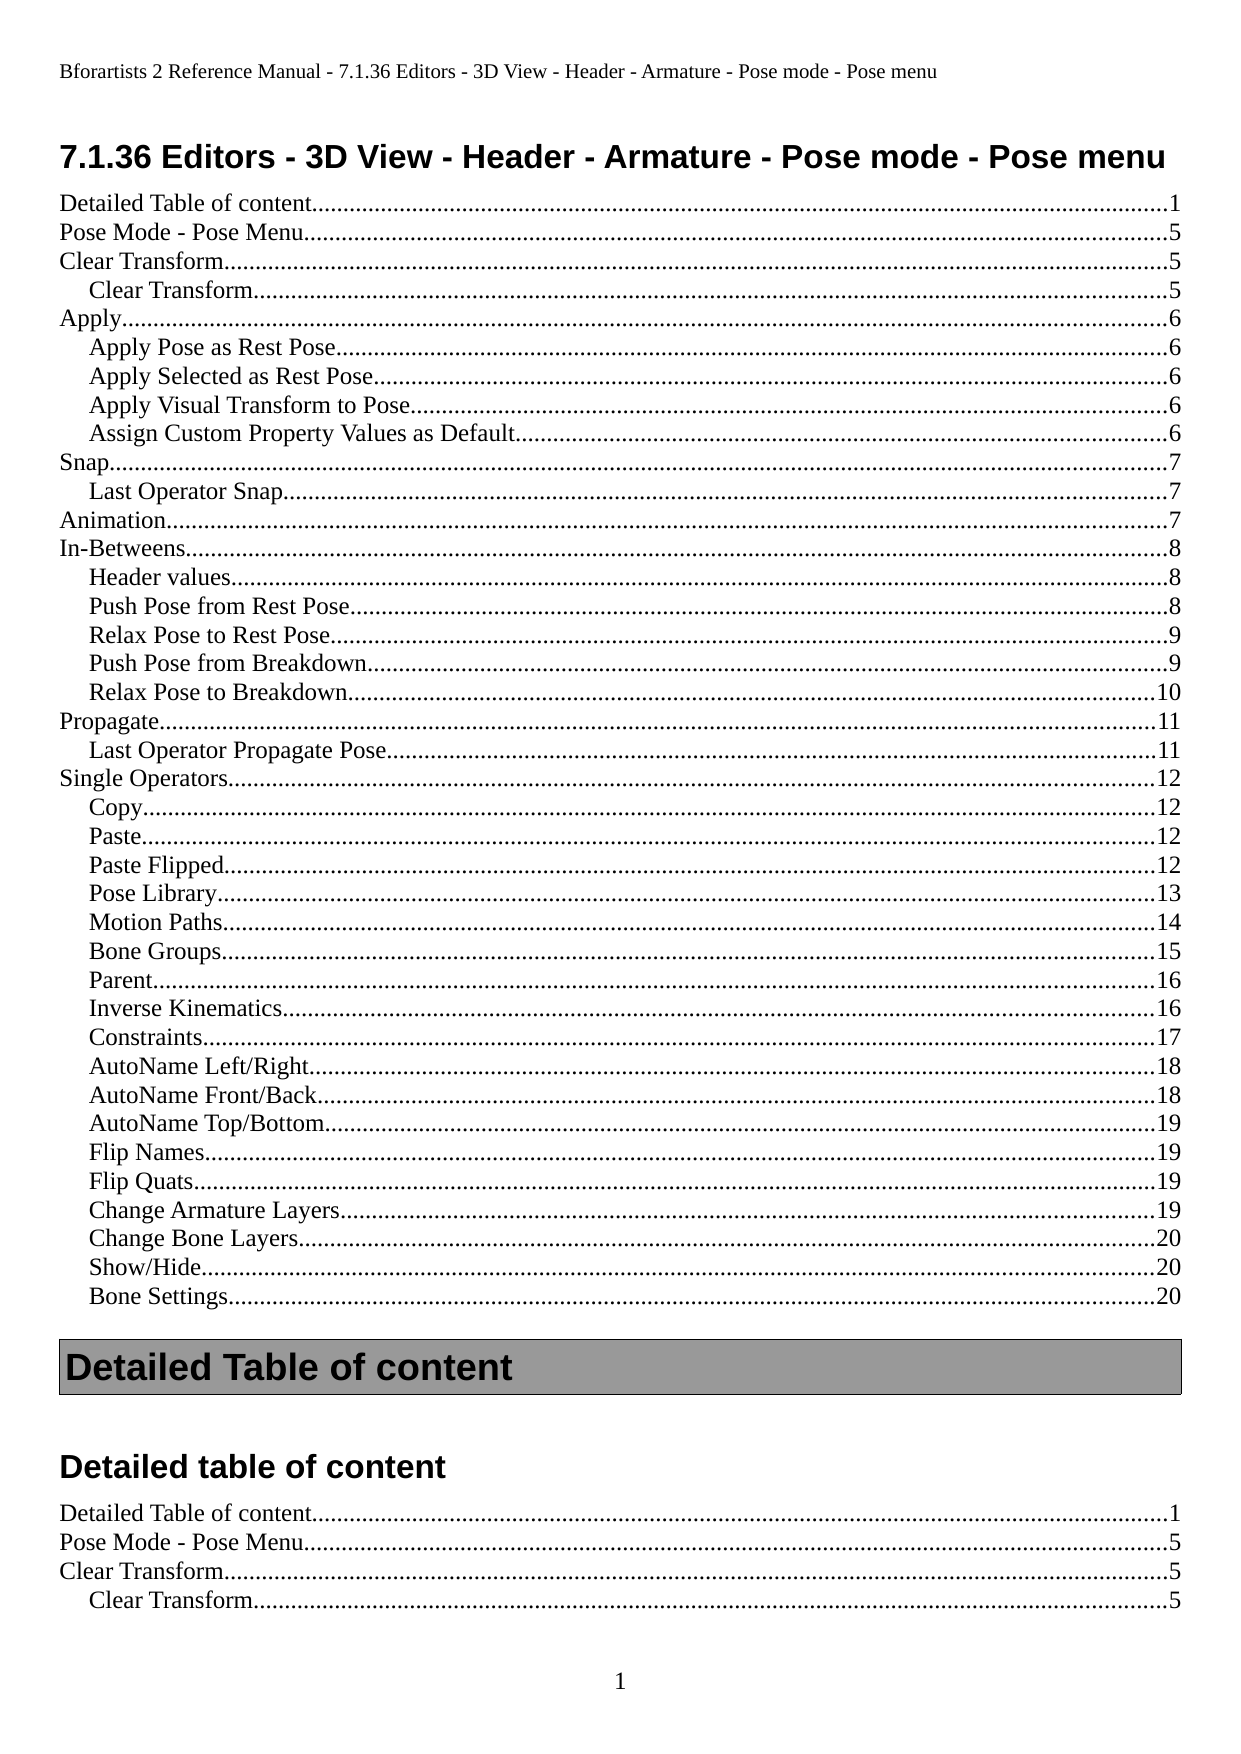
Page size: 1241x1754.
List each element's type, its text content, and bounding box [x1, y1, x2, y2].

text Single Operators 12 [59, 763, 1181, 792]
text Relax Pose to Breakdown 10 [88, 677, 1181, 706]
text AutoName Top/Bottom 19 [88, 1108, 1181, 1137]
text AutoName Left/Right 18 [88, 1051, 1181, 1080]
text Clear Transform 5 [59, 1556, 1181, 1585]
text Animation 7 [59, 505, 1181, 533]
text Constraints 17 [88, 1022, 1181, 1051]
text Detailed Table of content 1 [59, 188, 1181, 217]
text Parent 16 [88, 965, 1181, 993]
text Pose Mode - Pose Menu 5 [59, 217, 1181, 246]
text Push Pose from Breakdown 9 [88, 648, 1181, 677]
text Apply Visual Transform to Pose 6 [88, 390, 1181, 418]
text Pose Library 13 [88, 878, 1181, 907]
text Pose Mode - Pose Menu 5 [59, 1527, 1181, 1556]
text Relax Pose to Rest Pose 9 [88, 620, 1181, 648]
text Paste 12 [88, 821, 1181, 850]
text Flip Names 19 [88, 1137, 1181, 1166]
text Bone Settings 20 [88, 1281, 1181, 1310]
text Copy 12 [88, 792, 1181, 821]
text Clear Transform 5 [59, 246, 1181, 275]
text Apply 6 [59, 303, 1181, 332]
text Push Pose from Rest Pose 8 [88, 591, 1181, 620]
text Inverse Kinematics 16 [88, 993, 1181, 1022]
text Assign Custom Property Values as Default 6 [88, 418, 1181, 447]
text Change Armature Layers 19 [88, 1195, 1181, 1223]
text Paste Flipped 12 [88, 850, 1181, 878]
text Detailed Table of content 1 [59, 1498, 1181, 1527]
text Change Bone Layers 20 [88, 1223, 1181, 1252]
text Motion Paths 14 [88, 907, 1181, 936]
subtitle Detailed table of content [59, 1448, 1181, 1486]
text AutoName Front/Back 18 [88, 1080, 1181, 1108]
text Clear Transform 5 [88, 1585, 1181, 1613]
text In-Betweens 8 [59, 533, 1181, 562]
text Snap 7 [59, 447, 1181, 476]
text Apply Pose as Rest Pose 6 [88, 332, 1181, 361]
text Show/Hide 20 [88, 1252, 1181, 1281]
subtitle 7.1.36 Editors - 3D View - Header - Armature - Pose mode - Pose menu [59, 138, 1181, 176]
text Flip Quats 19 [88, 1166, 1181, 1195]
text Apply Selected as Rest Pose 6 [88, 361, 1181, 390]
text Last Operator Propagate Pose 11 [88, 735, 1181, 763]
text Clear Transform 5 [88, 275, 1181, 303]
table_header Detailed Table of content [60, 1340, 1181, 1394]
text Propagate 11 [59, 706, 1181, 735]
text Header values 8 [88, 562, 1181, 591]
text Last Operator Snap 7 [88, 476, 1181, 505]
text Bone Groups 15 [88, 936, 1181, 965]
